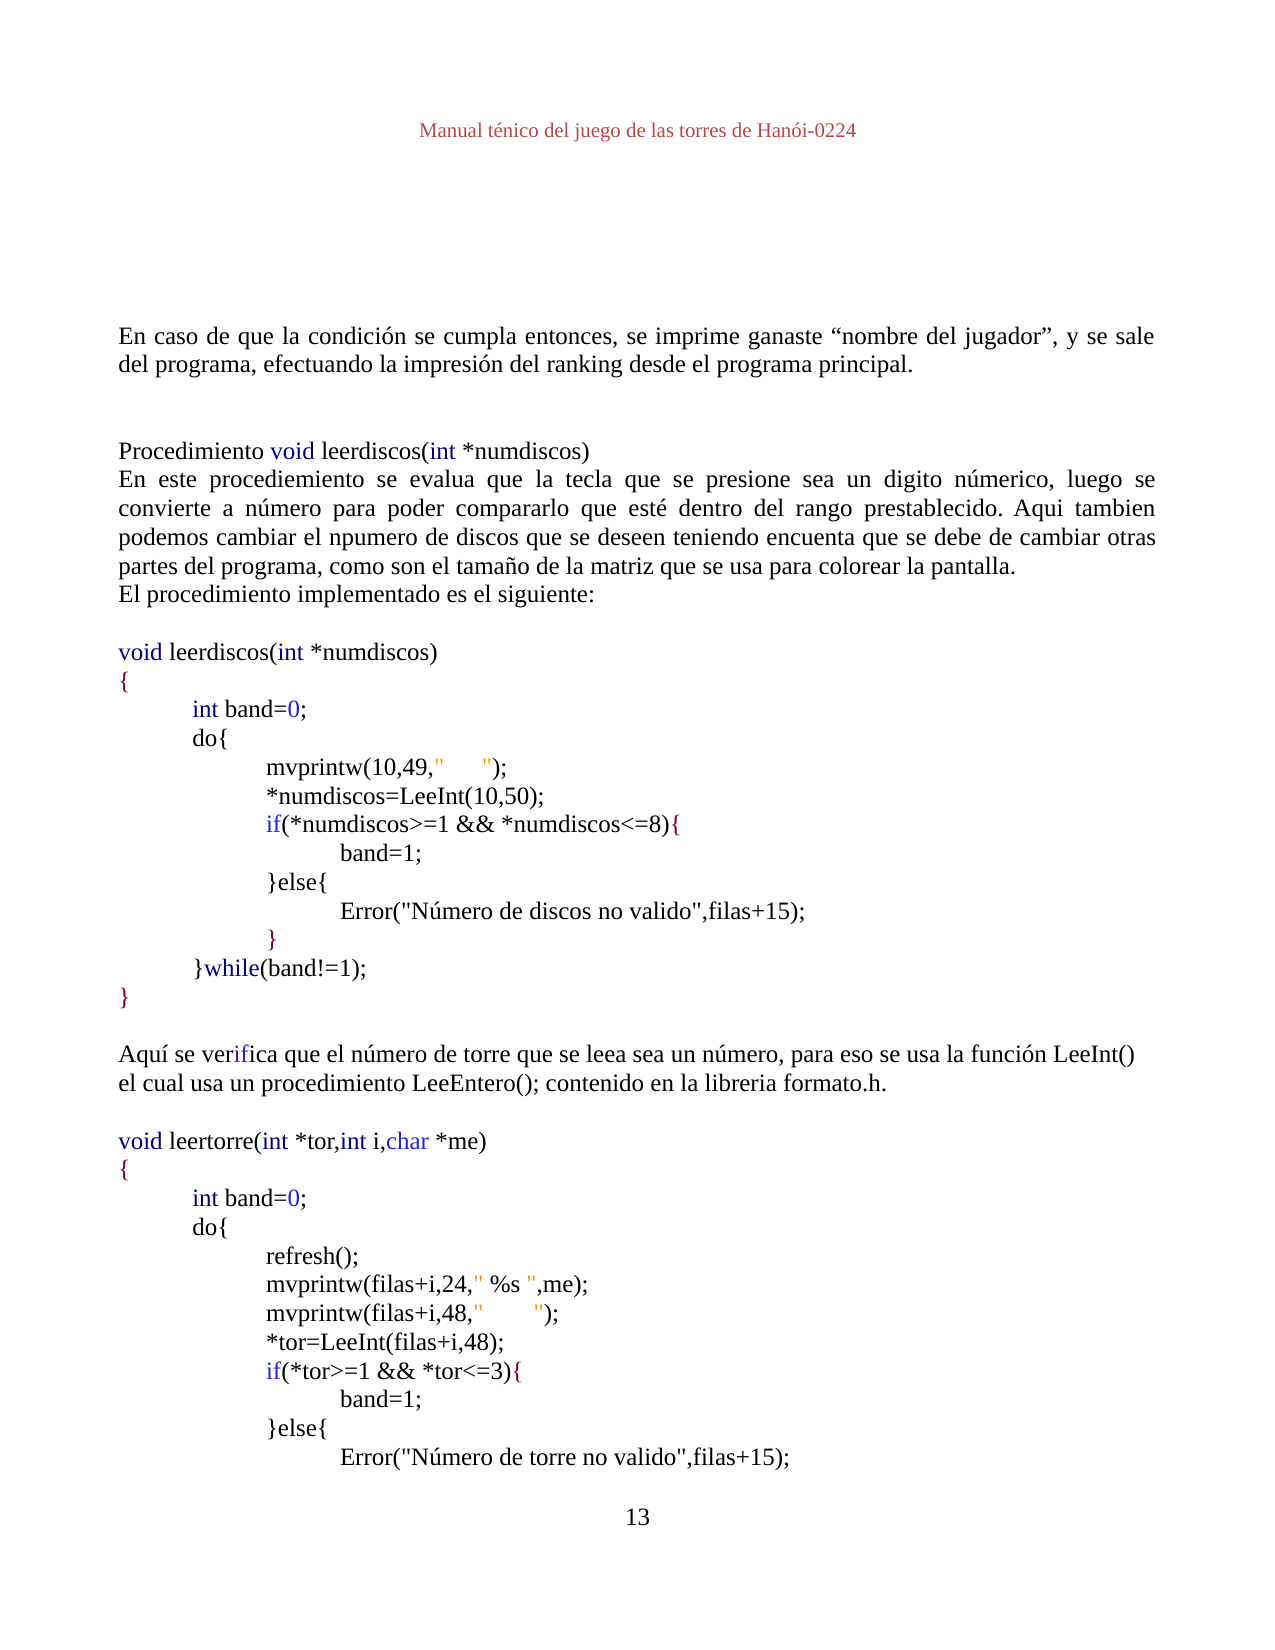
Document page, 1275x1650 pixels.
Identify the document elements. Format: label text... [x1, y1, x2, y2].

text }else{ [118, 1413, 1157, 1442]
text if(*tor>=1 && *tor<=3){ [118, 1356, 1157, 1384]
text *tor=LeeInt(filas+i,48); [118, 1327, 1157, 1356]
text if(*numdiscos>=1 && *numdiscos<=8){ [118, 809, 1157, 838]
text } [118, 982, 1157, 1011]
text *numdiscos=LeeInt(10,50); [118, 781, 1157, 809]
text void leerdiscos(int *numdiscos) [118, 637, 1157, 666]
text void leertorre(int *tor,int i,char *me) [118, 1126, 1157, 1154]
text mvprintw(10,49," "); [118, 752, 1157, 781]
text }while(band!=1); [118, 953, 1157, 982]
text Error("Número de discos no valido",filas+15); [118, 896, 1157, 924]
text do{ [118, 1212, 1157, 1241]
text band=1; [118, 838, 1157, 867]
text Aquí se verifica que el número de torre que se leea sea un número, para eso se usa la función LeeInt() [118, 1039, 1157, 1068]
text Error("Número de torre no valido",filas+15); [118, 1442, 1157, 1471]
text En caso de que la condición se cumpla entonces, se imprime ganaste “nombre del jugador”, y se sale del programa, efectuando la impresión del ranking desde el programa principal. [118, 321, 1157, 378]
text { [118, 1154, 1157, 1183]
text }else{ [118, 867, 1157, 896]
text mvprintw(filas+i,48," "); [118, 1298, 1157, 1327]
text int band=0; [118, 1183, 1157, 1212]
text mvprintw(filas+i,24," %s ",me); [118, 1269, 1157, 1298]
text band=1; [118, 1384, 1157, 1413]
text En este procediemiento se evalua que la tecla que se presione sea un digito númerico, luego se convierte a número para poder compararlo que esté dentro del rango prestablecido. Aqui tambien podemos cambiar el npumero de discos que se deseen teniendo encuenta que se debe de cambiar otras partes del programa, como son el tamaño de la matriz que se usa para colorear la pantalla. [118, 464, 1157, 579]
text } [118, 924, 1157, 953]
text el cual usa un procedimiento LeeEntero(); contenido en la libreria formato.h. [118, 1068, 1157, 1097]
text do{ [118, 723, 1157, 752]
text int band=0; [118, 694, 1157, 723]
text Procedimiento void leerdiscos(int *numdiscos) [118, 436, 1157, 464]
text { [118, 666, 1157, 694]
text refresh(); [118, 1241, 1157, 1269]
text El procedimiento implementado es el siguiente: [118, 579, 1157, 608]
